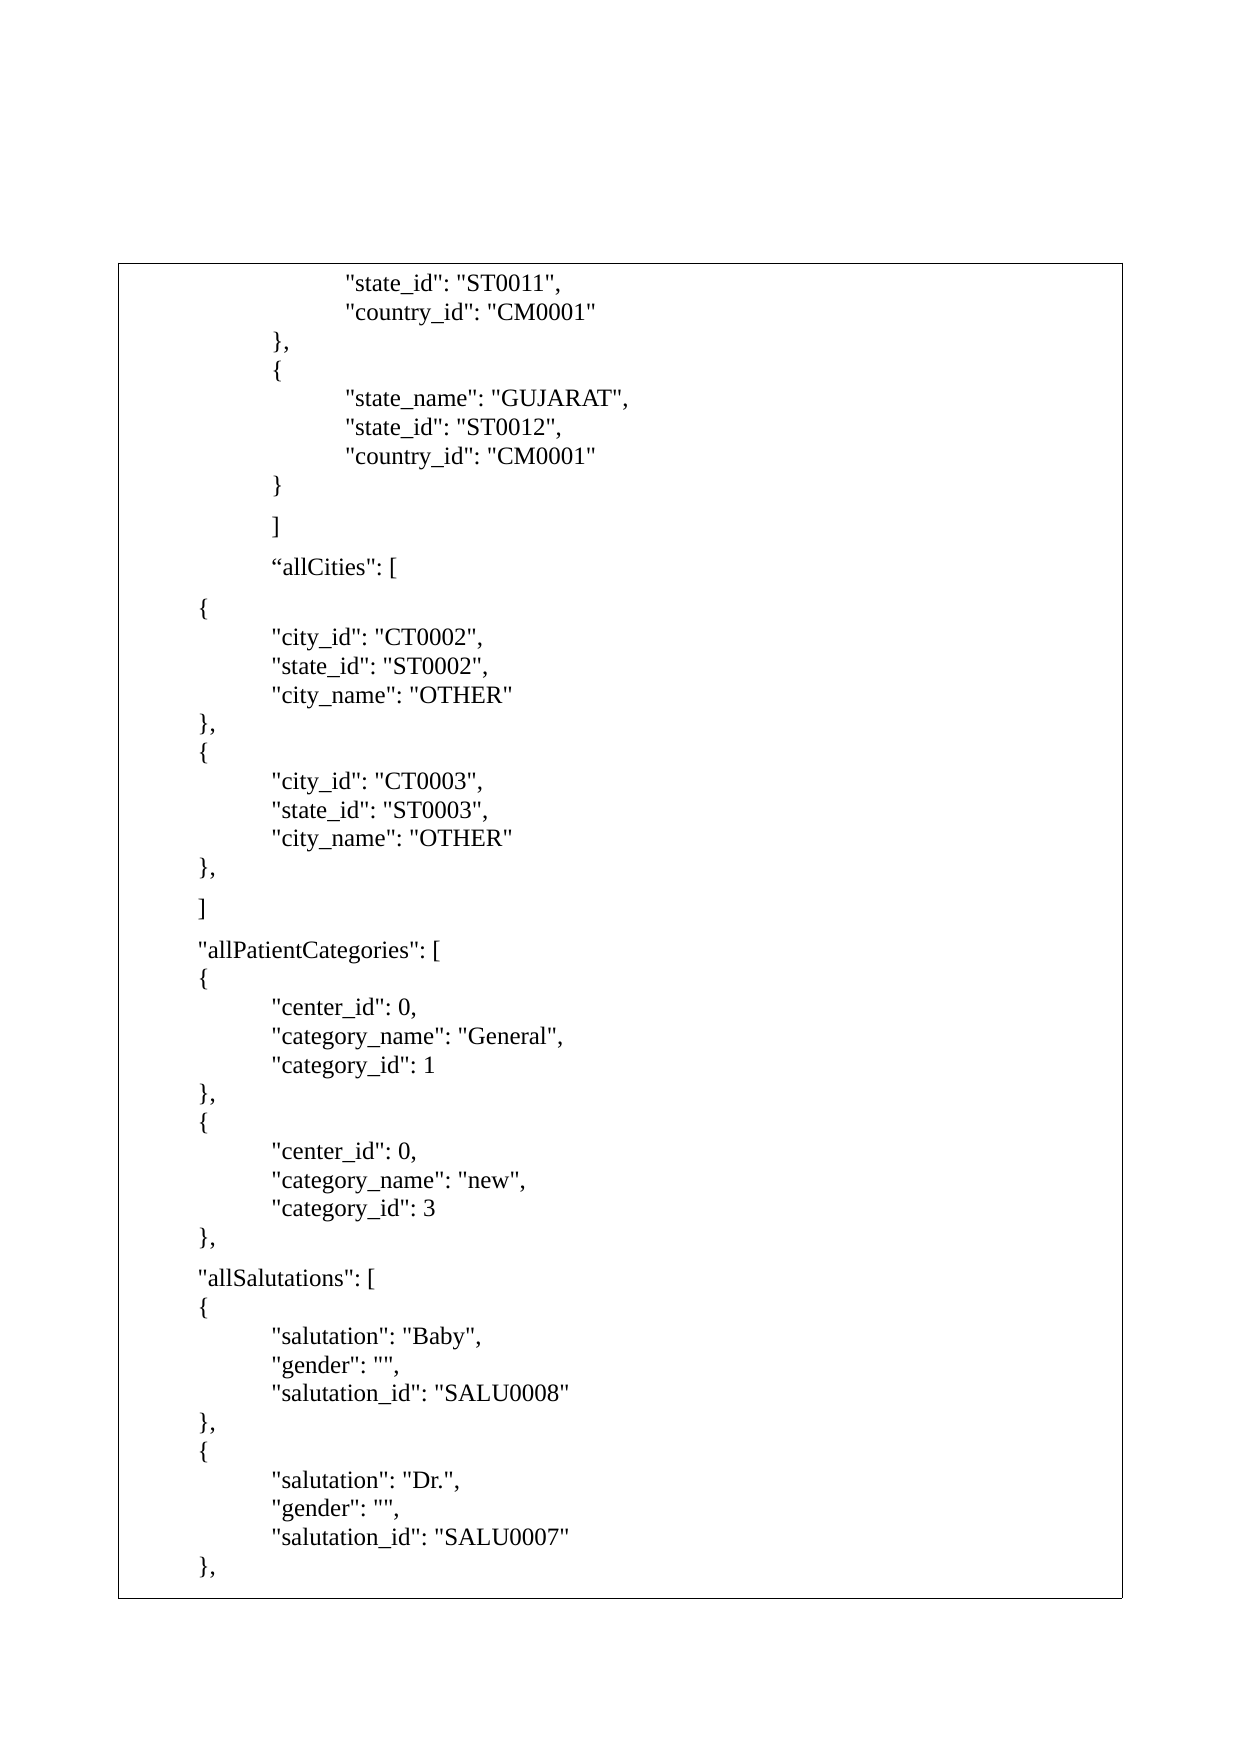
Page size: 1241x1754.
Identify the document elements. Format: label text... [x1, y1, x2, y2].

table_cell "state_id": "ST0011", "country_id": "CM0001" }, { "state_name": "GUJARAT", "state_id": "ST0012", "country_id": "CM0001" } ] “allCities": [ { "city_id": "CT0002", "state_id": "ST0002", "city_name": "OTHER" }, { "city_id": "CT0003", "state_id": "ST0003", "city_name": "OTHER" }, ] "allPatientCategories": [ { "center_id": 0, "category_name": "General", "category_id": 1 }, { "center_id": 0, "category_name": "new", "category_id": 3 }, "allSalutations": [ { "salutation": "Baby", "gender": "", "salutation_id": "SALU0008" }, { "salutation": "Dr.", "gender": "", "salutation_id": "SALU0007" }, [119, 264, 1122, 1598]
